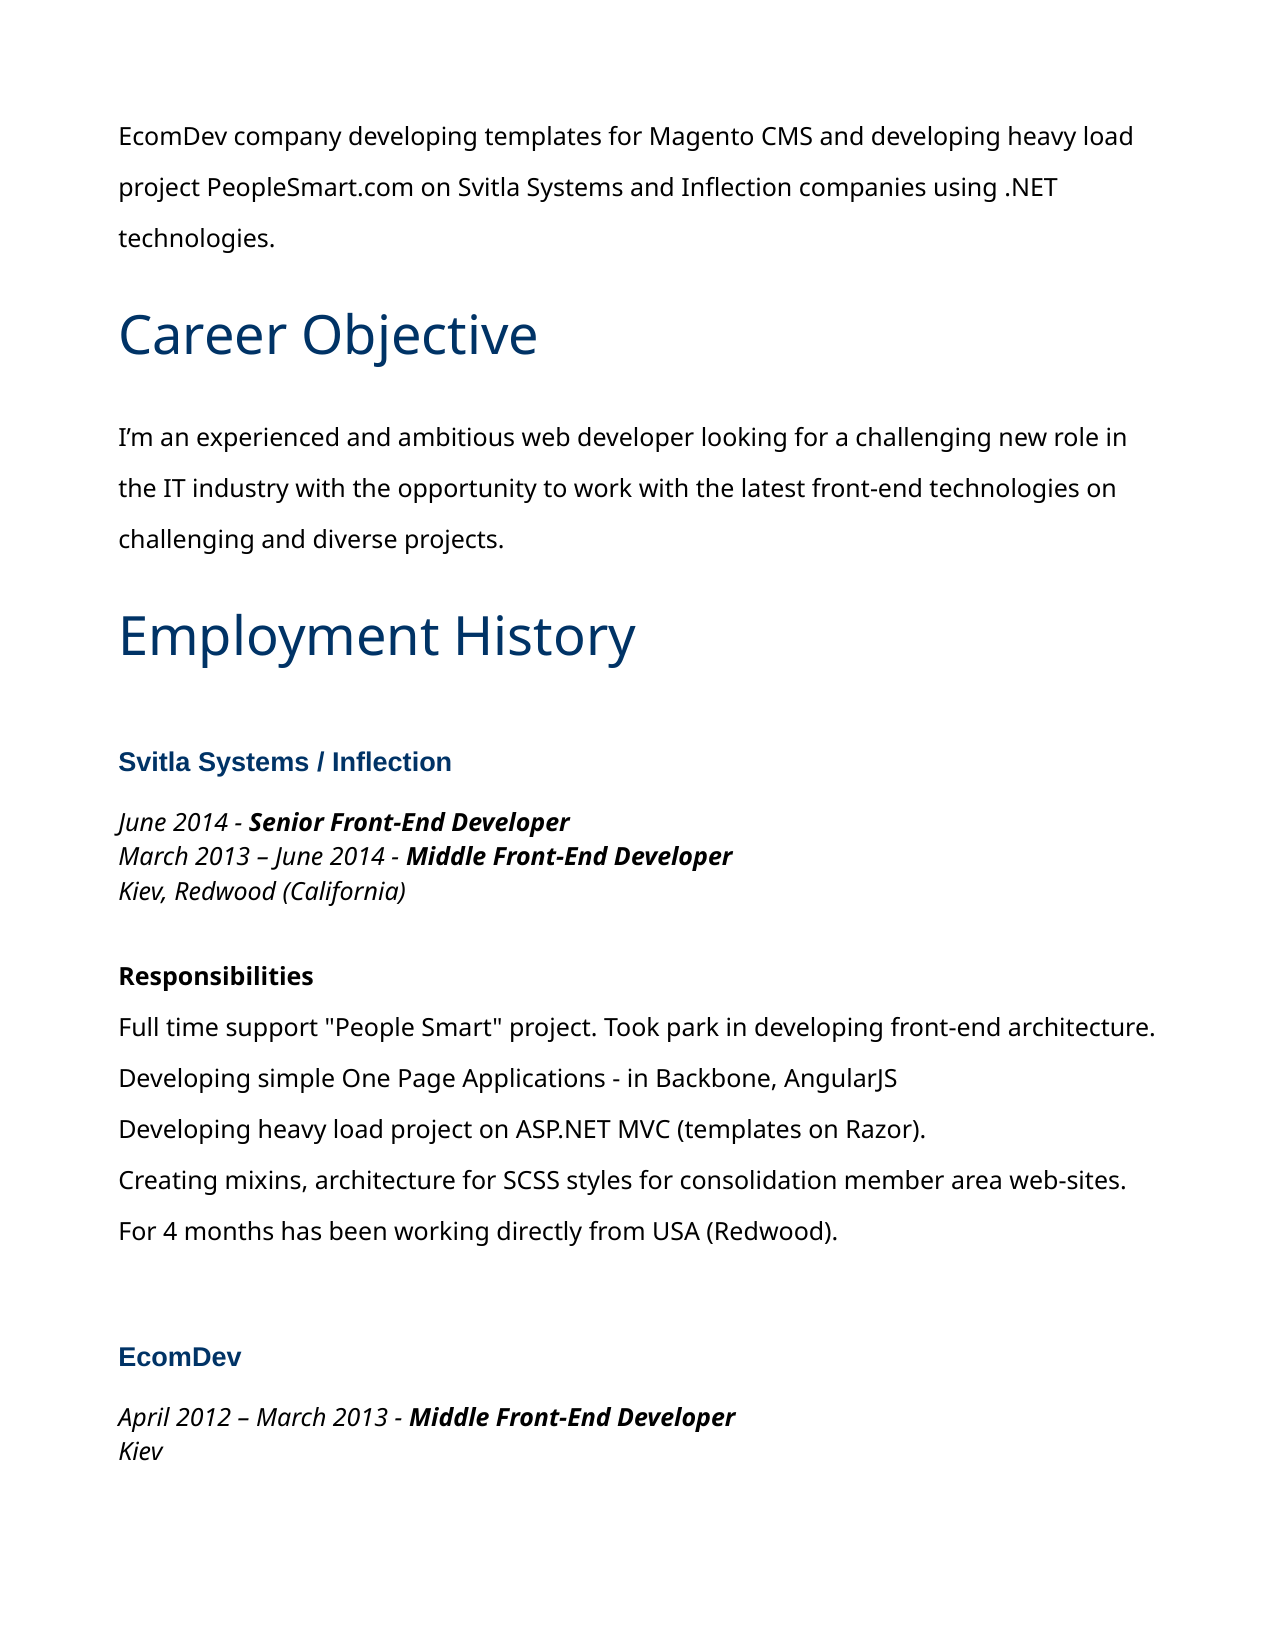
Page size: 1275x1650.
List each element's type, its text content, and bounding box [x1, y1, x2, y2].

text June 2014 - Senior Front-End Developer [118, 805, 1157, 839]
text Kiev [118, 1434, 1157, 1468]
subtitle EcomDev [118, 1341, 1157, 1372]
text I’m an experienced and ambitious web developer looking for a challenging new role in the IT industry with the opportunity to work with the latest front-end technologies on challenging and diverse projects. [118, 419, 1157, 556]
text For 4 months has been working directly from USA (Redwood). [118, 1213, 1157, 1247]
subtitle Svitla Systems / Inflection [118, 746, 1157, 777]
text Developing heavy load project on ASP.NET MVC (templates on Razor). [118, 1111, 1157, 1145]
text Creating mixins, architecture for SCSS styles for consolidation member area web-sites. [118, 1162, 1157, 1196]
text Responsibilities [118, 958, 1157, 992]
text April 2012 – March 2013 - Middle Front-End Developer [118, 1400, 1157, 1434]
text EcomDev company developing templates for Magento CMS and developing heavy load project PeopleSmart.com on Svitla Systems and Inflection companies using .NET technologies. [118, 118, 1157, 254]
subtitle Career Objective [118, 296, 1157, 370]
text Developing simple One Page Applications - in Backbone, AngularJS [118, 1060, 1157, 1094]
text Kiev, Redwood (California) [118, 873, 1157, 907]
text March 2013 – June 2014 - Middle Front-End Developer [118, 839, 1157, 873]
text Full time support "People Smart" project. Took park in developing front-end architecture. [118, 1009, 1157, 1043]
subtitle Employment History [118, 597, 1157, 671]
